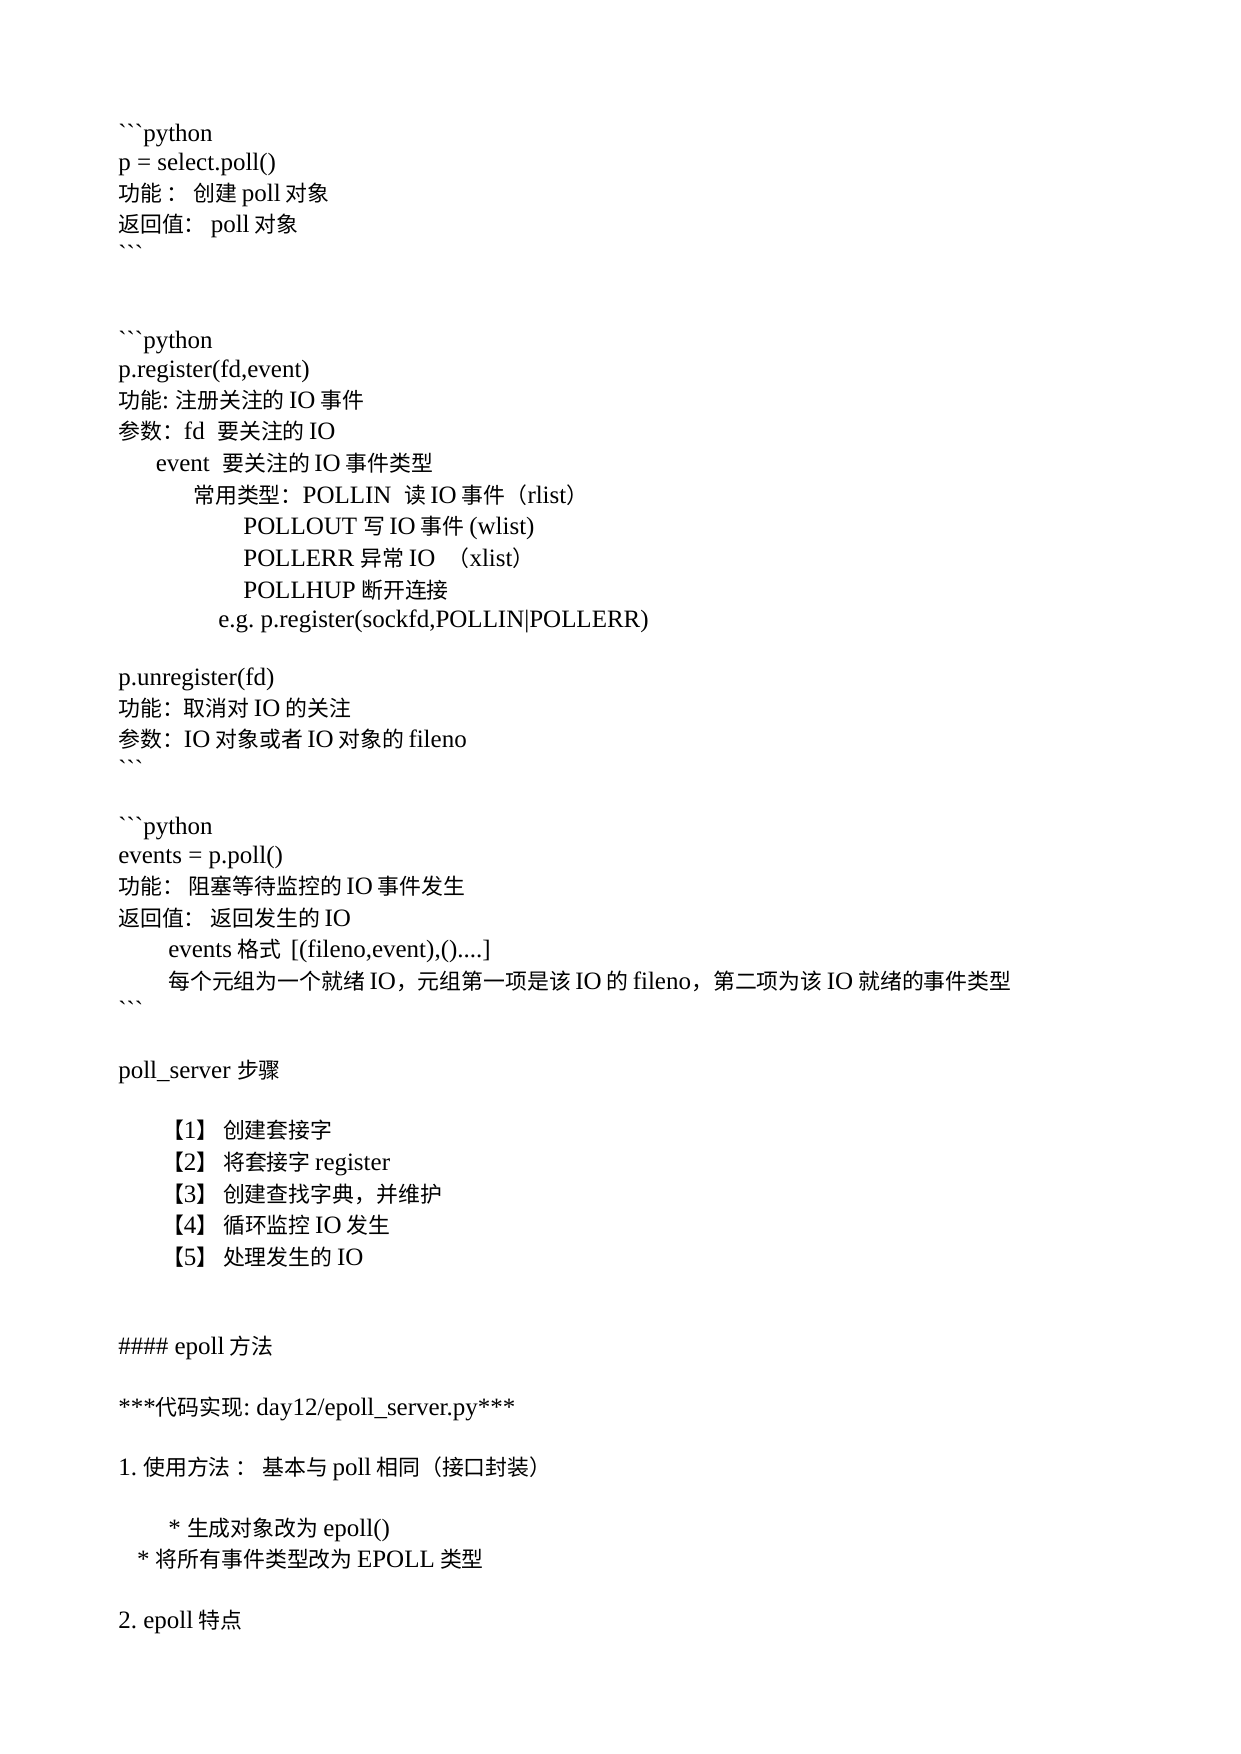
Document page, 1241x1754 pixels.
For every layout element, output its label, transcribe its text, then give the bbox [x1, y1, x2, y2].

text 【2】 将套接字register [118, 1145, 1122, 1177]
text p.register(fd,event) [118, 354, 1122, 383]
text e.g. p.register(sockfd,POLLIN|POLLERR) [118, 604, 1122, 633]
text p.unregister(fd) [118, 662, 1122, 691]
text 常用类型：POLLIN 读IO事件（rlist） [118, 478, 1122, 509]
text 功能 ： 创建poll对象 [118, 176, 1122, 207]
text 1. 使用方法 ： 基本与poll相同（接口封装） [118, 1450, 1122, 1482]
text events = p.poll() [118, 840, 1122, 869]
text * 将所有事件类型改为EPOLL类型 [118, 1542, 1122, 1574]
text 【4】 循环监控IO发生 [118, 1208, 1122, 1240]
text ```python [118, 811, 1122, 840]
text 功能：取消对IO的关注 [118, 691, 1122, 722]
text events格式 [(fileno,event),()....] [118, 932, 1122, 964]
text ***代码实现: day12/epoll_server.py*** [118, 1390, 1122, 1421]
text #### epoll方法 [118, 1329, 1122, 1361]
text 功能： 阻塞等待监控的IO事件发生 [118, 869, 1122, 901]
text POLLOUT 写IO事件 (wlist) [118, 509, 1122, 541]
text p = select.poll() [118, 147, 1122, 176]
text poll_server 步骤 [118, 1053, 1122, 1085]
text 参数：fd 要关注的IO [118, 414, 1122, 446]
text ```python [118, 325, 1122, 354]
text POLLERR 异常IO （xlist） [118, 541, 1122, 573]
text 2. epoll特点 [118, 1603, 1122, 1634]
text ```python [118, 118, 1122, 147]
text POLLHUP 断开连接 [118, 573, 1122, 604]
text 返回值： 返回发生的IO [118, 901, 1122, 932]
text ``` [118, 239, 1122, 268]
text 【1】 创建套接字 [118, 1113, 1122, 1145]
text ``` [118, 996, 1122, 1024]
text 【3】 创建查找字典，并维护 [118, 1177, 1122, 1208]
text 功能: 注册关注的IO事件 [118, 383, 1122, 414]
text 返回值： poll对象 [118, 207, 1122, 239]
text 每个元组为一个就绪IO，元组第一项是该IO的fileno，第二项为该IO就绪的事件类型 [118, 964, 1122, 996]
text event 要关注的IO事件类型 [118, 446, 1122, 478]
text 【5】 处理发生的IO [118, 1240, 1122, 1272]
text * 生成对象改为 epoll() [118, 1511, 1122, 1542]
text 参数：IO对象或者IO对象的fileno [118, 722, 1122, 754]
text ``` [118, 754, 1122, 783]
